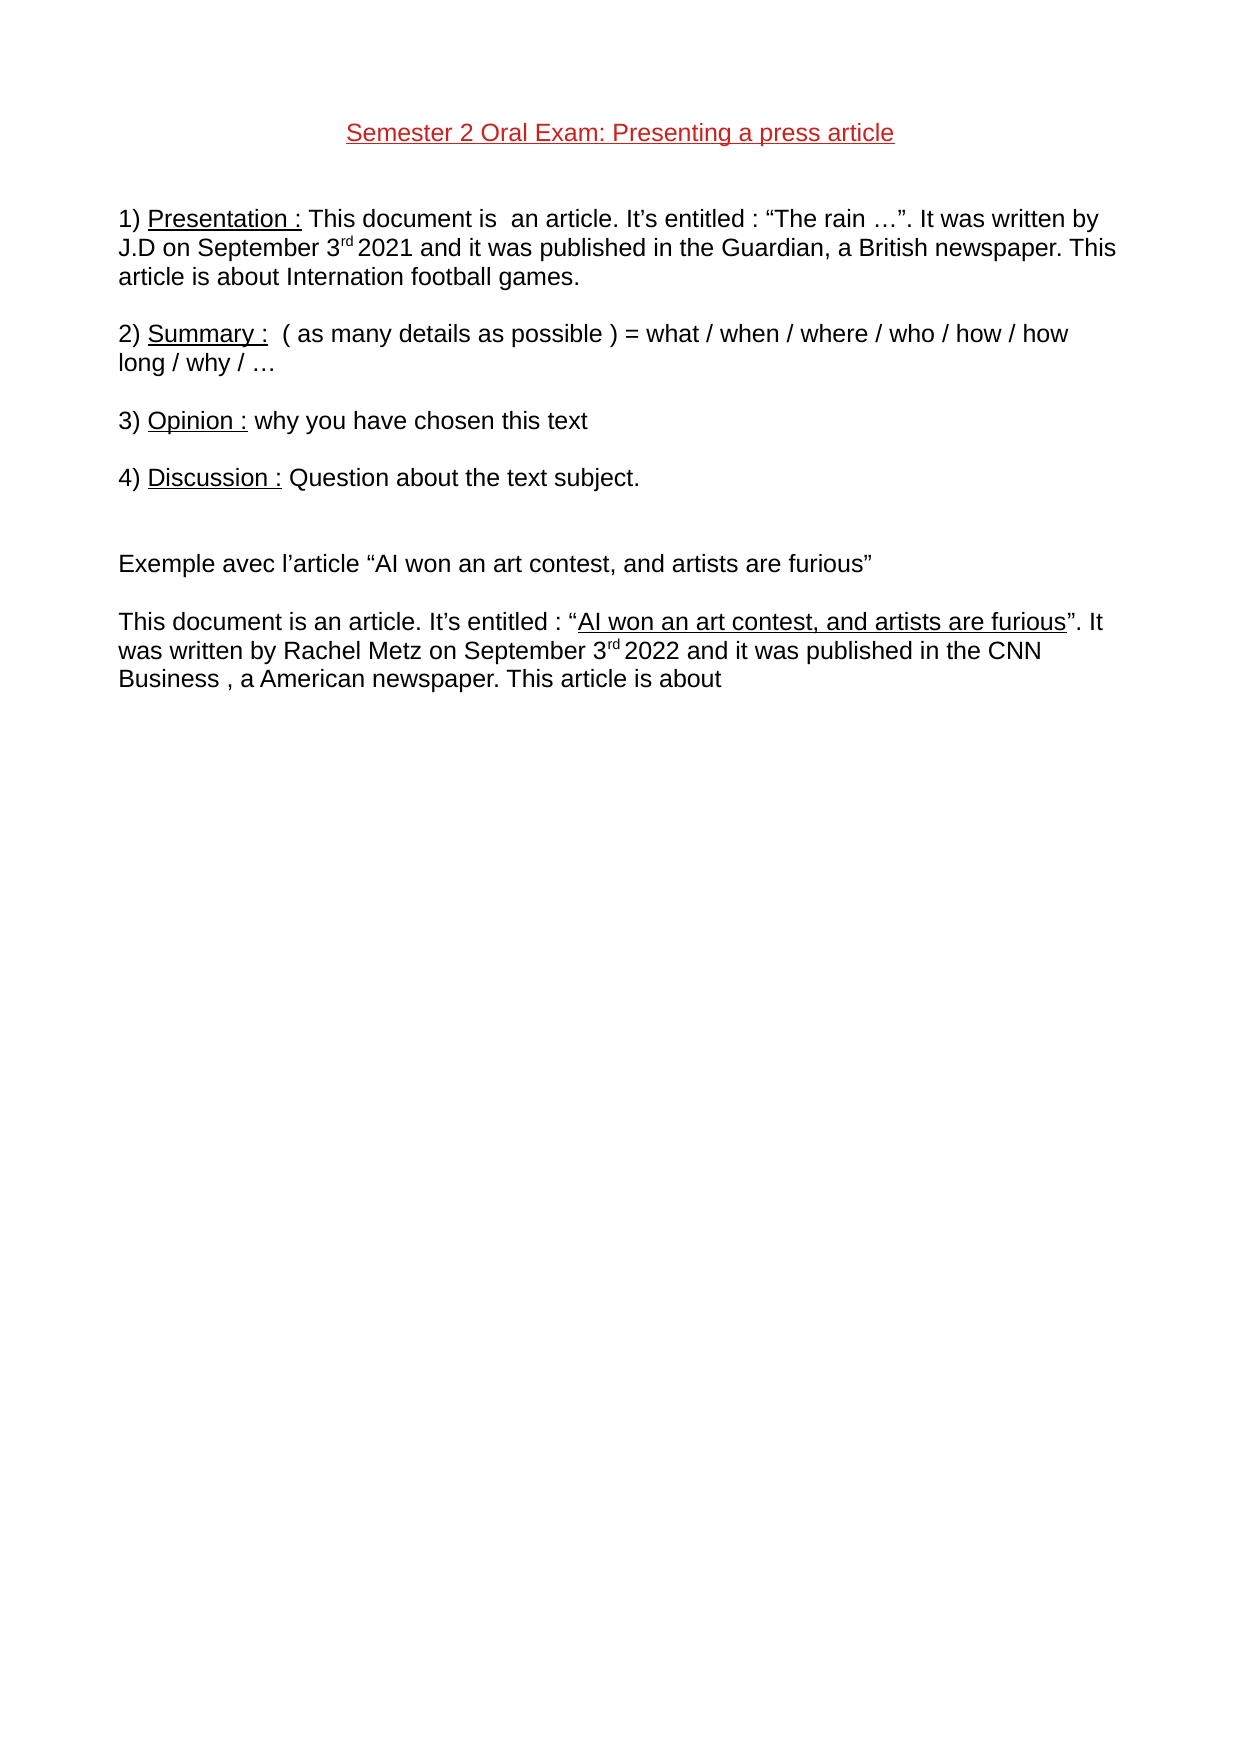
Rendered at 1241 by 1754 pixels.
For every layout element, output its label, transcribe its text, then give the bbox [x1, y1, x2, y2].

text 3) Opinion : why you have chosen this text [118, 406, 1122, 434]
text 4) Discussion : Question about the text subject. [118, 463, 1122, 492]
text 2) Summary : ( as many details as possible ) = what / when / where / who / how / how long / why / … [118, 319, 1122, 377]
text 1) Presentation : This document is an article. It’s entitled : “The rain …”. It was written by J.D on September 3rd 2021 and it was published in the Guardian, a British newspaper. This article is about Internation football games. [118, 204, 1122, 291]
text Exemple avec l’article “AI won an art contest, and artists are furious” [118, 549, 1122, 578]
text Semester 2 Oral Exam: Presenting a press article [118, 118, 1122, 147]
text This document is an article. It’s entitled : “AI won an art contest, and artists are furious”. It was written by Rachel Metz on September 3rd 2022 and it was published in the CNN Business , a American newspaper. This article is about [118, 607, 1122, 693]
